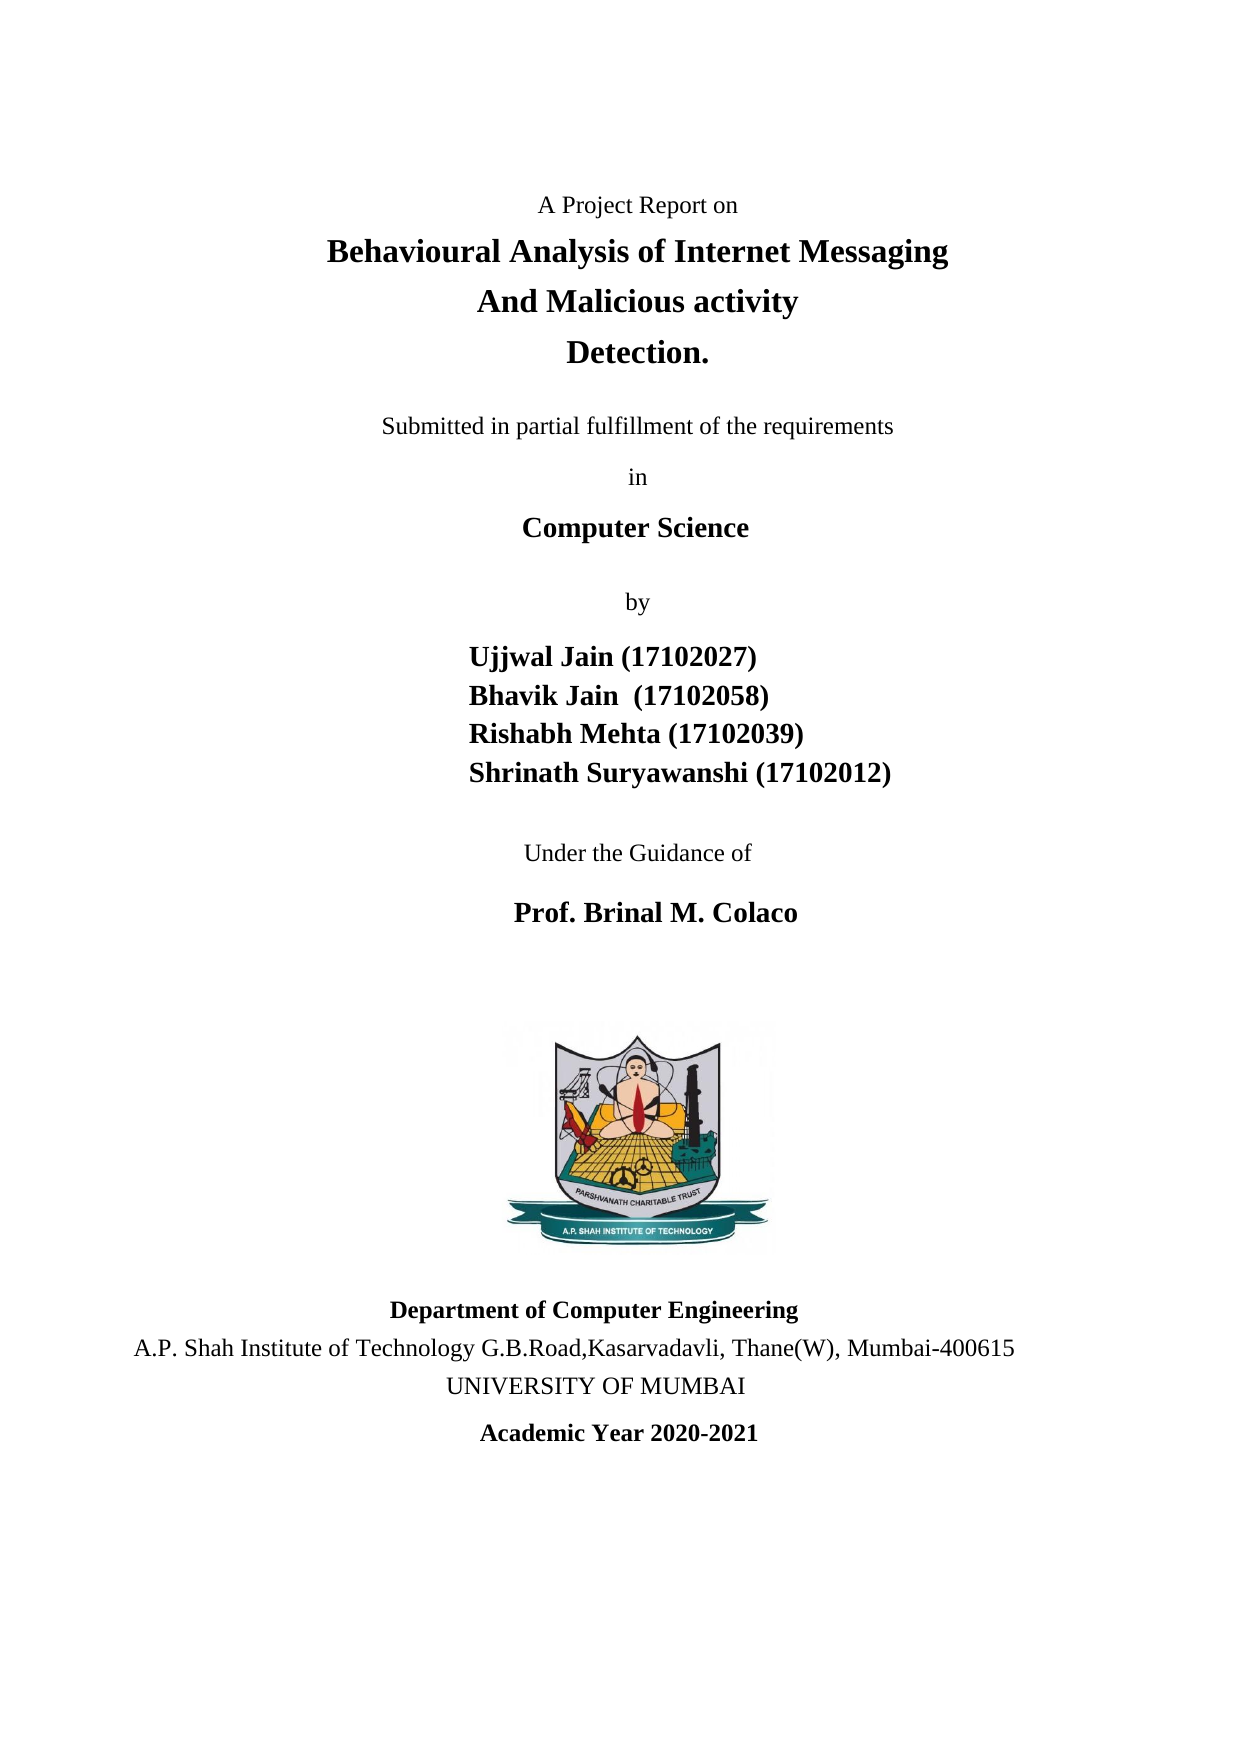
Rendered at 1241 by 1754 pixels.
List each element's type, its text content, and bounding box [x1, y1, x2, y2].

text Under the Guidance of [284, 838, 991, 867]
text Shrinath Suryawanshi (17102012) [379, 755, 896, 788]
subtitle Behavioural Analysis of Internet Messaging [284, 231, 992, 269]
text Bhavik Jain (17102058) [379, 678, 896, 711]
text And Malicious activity [284, 282, 992, 320]
text Detection. [284, 332, 992, 371]
text Submitted in partial fulfillment of the requirements [284, 415, 991, 439]
text Rishabh Mehta (17102039) [379, 716, 896, 750]
subtitle Ujjwal Jain (17102027) [379, 639, 896, 673]
text A Project Report on [284, 190, 992, 218]
subtitle A.P. Shah Institute of Technology G.B.Road,Kasarvadavli, Thane(W), Mumbai-400615 [133, 1333, 1240, 1362]
text Prof. Brinal M. Colaco [284, 896, 991, 929]
text in [284, 462, 992, 491]
subtitle Academic Year 2020-2021 [479, 1418, 1240, 1447]
subtitle Computer Science [133, 511, 992, 544]
text UNIVERSITY OF MUMBAI [133, 1371, 1240, 1400]
subtitle Department of Computer Engineering [133, 1295, 1240, 1324]
picture [501, 1021, 776, 1255]
text by [284, 587, 992, 615]
